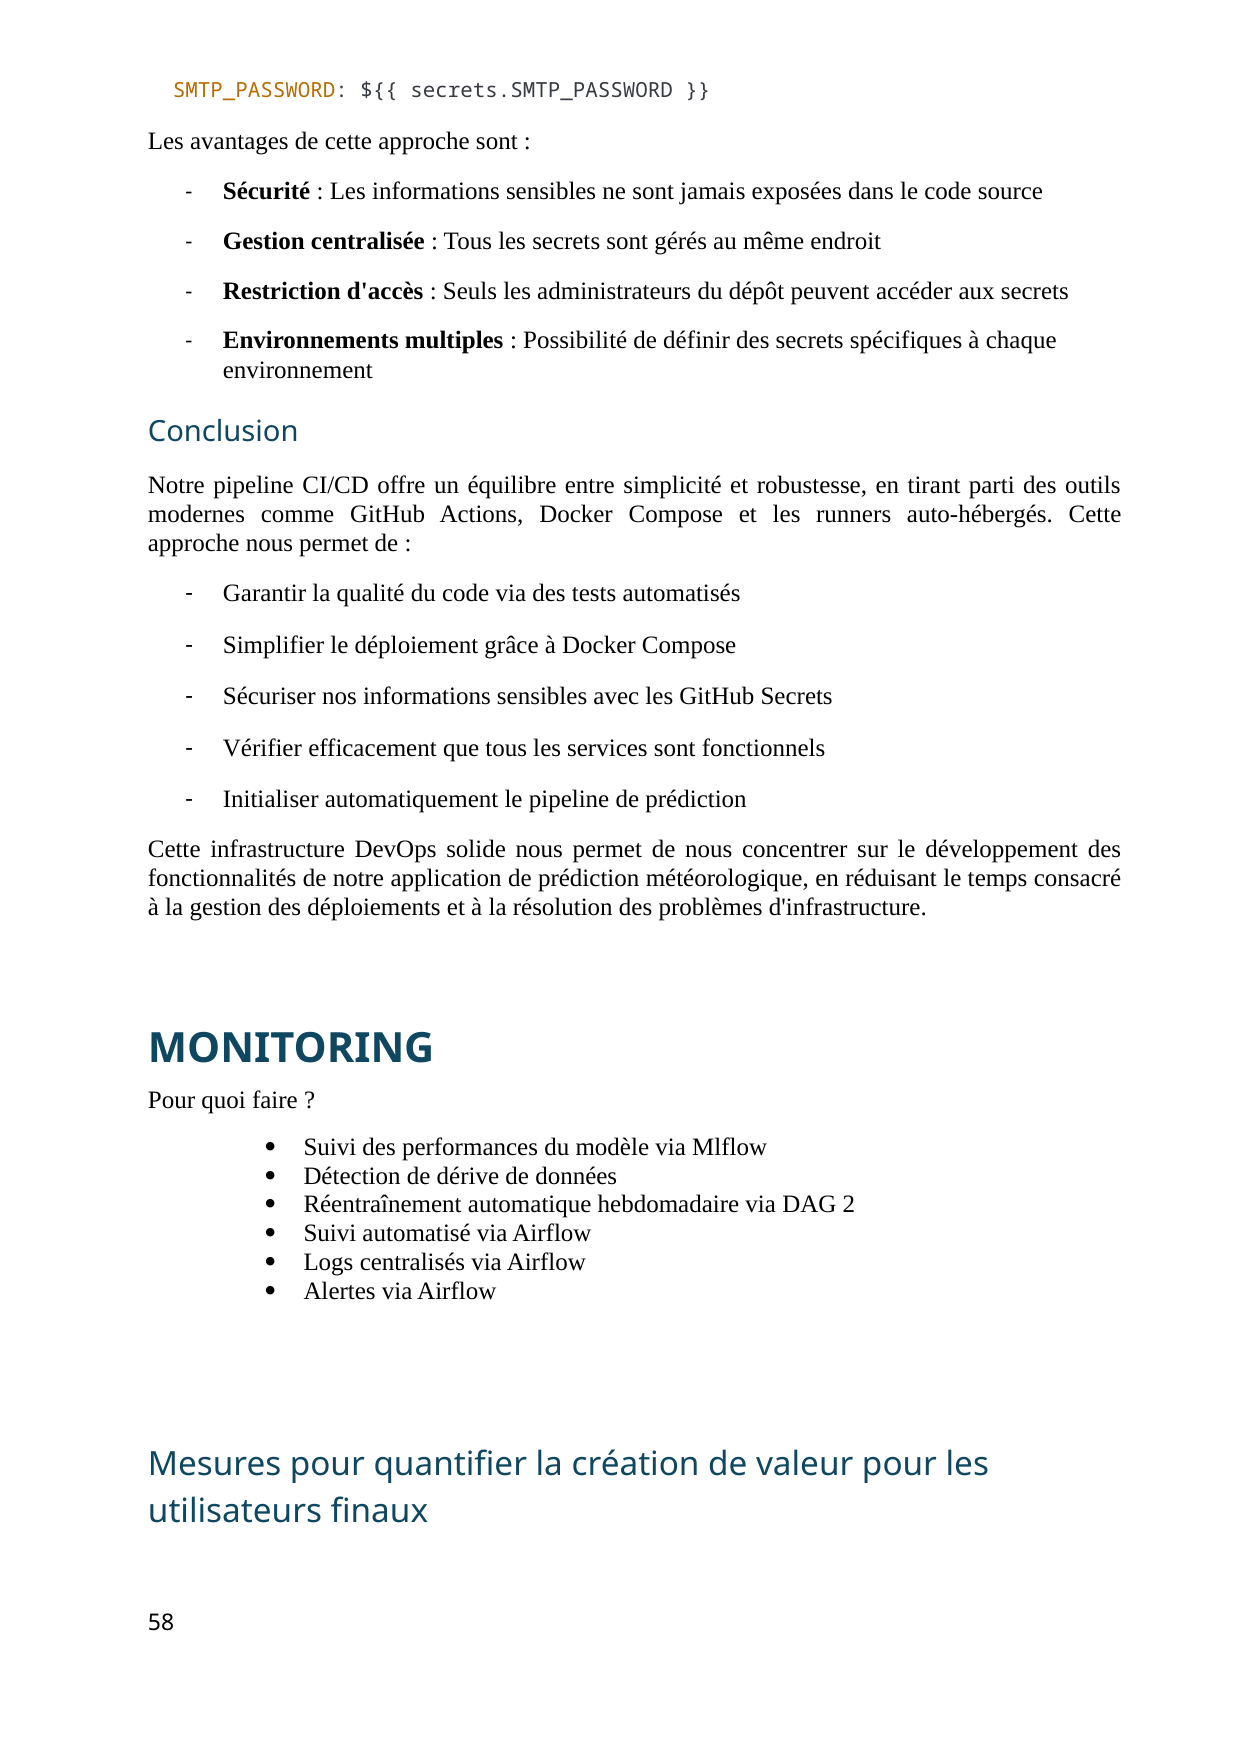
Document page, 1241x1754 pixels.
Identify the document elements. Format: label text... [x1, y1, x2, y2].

list Alertes via Airflow [266, 1276, 1122, 1304]
text SMTP_PASSWORD: ${{ secrets.SMTP_PASSWORD }} [148, 75, 1122, 103]
subtitle Mesures pour quantifier la création de valeur pour les utilisateurs finaux [148, 1440, 1122, 1532]
list Suivi des performances du modèle via Mlflow [266, 1132, 1122, 1161]
list Garantir la qualité du code via des tests automatisés [185, 578, 1122, 608]
text Les avantages de cette approche sont : [148, 126, 1122, 155]
list Suivi automatisé via Airflow [266, 1218, 1122, 1247]
list Gestion centralisée : Tous les secrets sont gérés au même endroit [185, 226, 1122, 255]
text Notre pipeline CI/CD offre un équilibre entre simplicité et robustesse, en tirant parti des outils modernes comme GitHub Actions, Docker Compose et les runners auto-hébergés. Cette approche nous permet de : [148, 471, 1122, 557]
list Initialiser automatiquement le pipeline de prédiction [185, 783, 1122, 813]
subtitle Conclusion [148, 411, 1122, 450]
list Vérifier efficacement que tous les services sont fonctionnels [185, 732, 1122, 762]
text Pour quoi faire ? [148, 1085, 1122, 1114]
list Simplifier le déploiement grâce à Docker Compose [185, 629, 1122, 659]
list Environnements multiples : Possibilité de définir des secrets spécifiques à chaque environnement [185, 326, 1122, 383]
text Cette infrastructure DevOps solide nous permet de nous concentrer sur le développement des fonctionnalités de notre application de prédiction météorologique, en réduisant le temps consacré à la gestion des déploiements et à la résolution des problèmes d'infrastructure. [148, 834, 1122, 921]
list Logs centralisés via Airflow [266, 1247, 1122, 1276]
list Restriction d'accès : Seuls les administrateurs du dépôt peuvent accéder aux secrets [185, 276, 1122, 305]
list Sécurité : Les informations sensibles ne sont jamais exposées dans le code source [185, 176, 1122, 205]
list Détection de dérive de données [266, 1161, 1122, 1189]
list Réentraînement automatique hebdomadaire via DAG 2 [266, 1189, 1122, 1218]
subtitle MONITORING [148, 1018, 1122, 1075]
list Sécuriser nos informations sensibles avec les GitHub Secrets [185, 680, 1122, 711]
